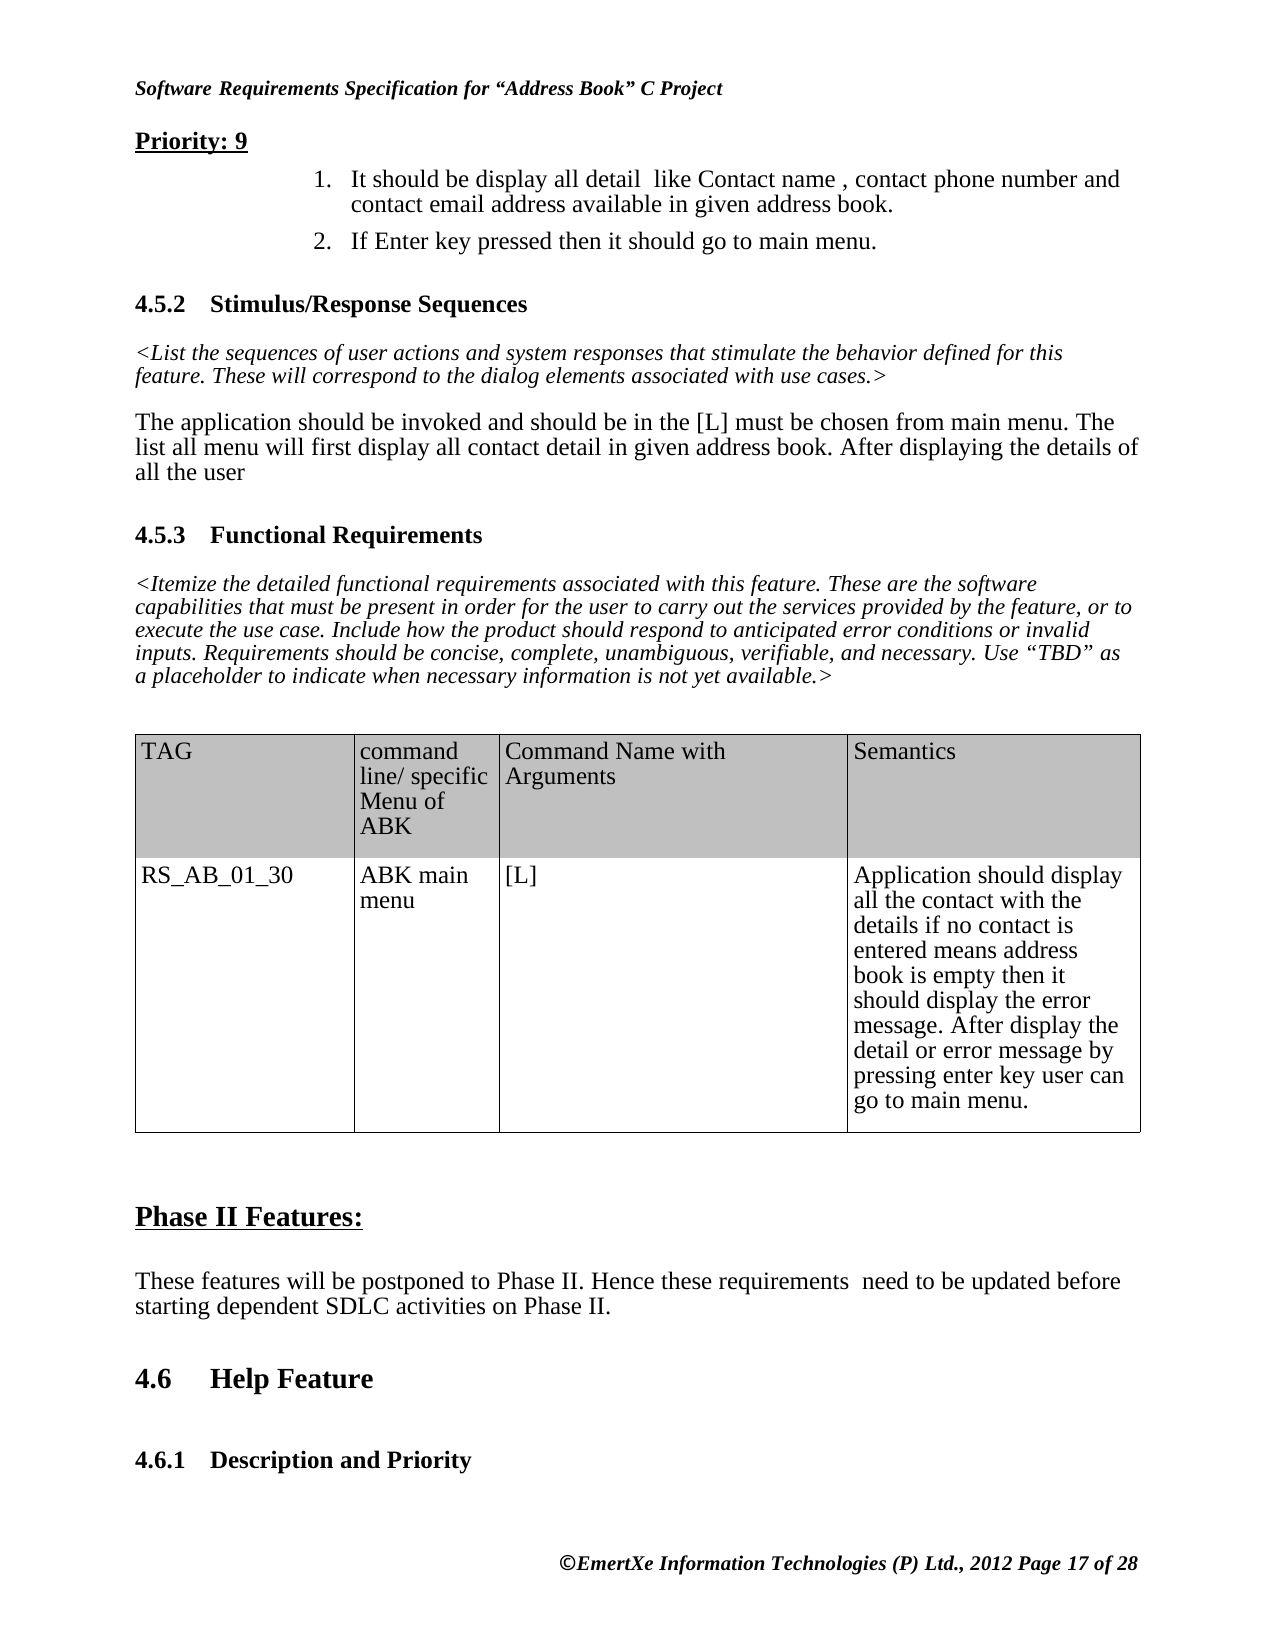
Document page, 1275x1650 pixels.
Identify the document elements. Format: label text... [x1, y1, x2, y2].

text Priority: 9 [135, 129, 1140, 154]
subtitle Functional Requirements [135, 523, 1140, 548]
table_header TAG [136, 735, 354, 858]
table_header Command Name with Arguments [500, 735, 847, 858]
table_cell [L] [500, 858, 847, 1132]
text The application should be invoked and should be in the [L] must be chosen from main menu. The list all menu will first display all contact detail in given address book. After displaying the details of all the user [135, 411, 1140, 486]
text <List the sequences of user actions and system responses that stimulate the behavior defined for this feature. These will correspond to the dialog elements associated with use cases.> [135, 342, 1140, 388]
list It should be display all detail like Contact name , contact phone number and contact email address available in given address book. [313, 167, 1140, 217]
text Phase II Features: [135, 1207, 1140, 1232]
list If Enter key pressed then it should go to main menu. [313, 229, 1140, 254]
subtitle Description and Priority [135, 1449, 1140, 1474]
table_cell Application should display all the contact with the details if no contact is entered means address book is empty then it should display the error message. After display the detail or error message by pressing enter key user can go to main menu. [848, 858, 1140, 1132]
subtitle Stimulus/Response Sequences [135, 292, 1140, 317]
text These features will be postponed to Phase II. Hence these requirements need to be updated before starting dependent SDLC activities on Phase II. [135, 1269, 1140, 1319]
table_header command line/ specific Menu of ABK [355, 735, 499, 858]
table_header Semantics [848, 735, 1140, 858]
table_cell RS_AB_01_30 [136, 858, 354, 1132]
subtitle Help Feature [135, 1361, 1140, 1394]
text <Itemize the detailed functional requirements associated with this feature. These are the software capabilities that must be present in order for the user to carry out the services provided by the feature, or to execute the use case. Include how the product should respond to anticipated error conditions or invalid inputs. Requirements should be concise, complete, unambiguous, verifiable, and necessary. Use “TBD” as a placeholder to indicate when necessary information is not yet available.> [135, 573, 1140, 688]
table_cell ABK main menu [355, 858, 499, 1132]
